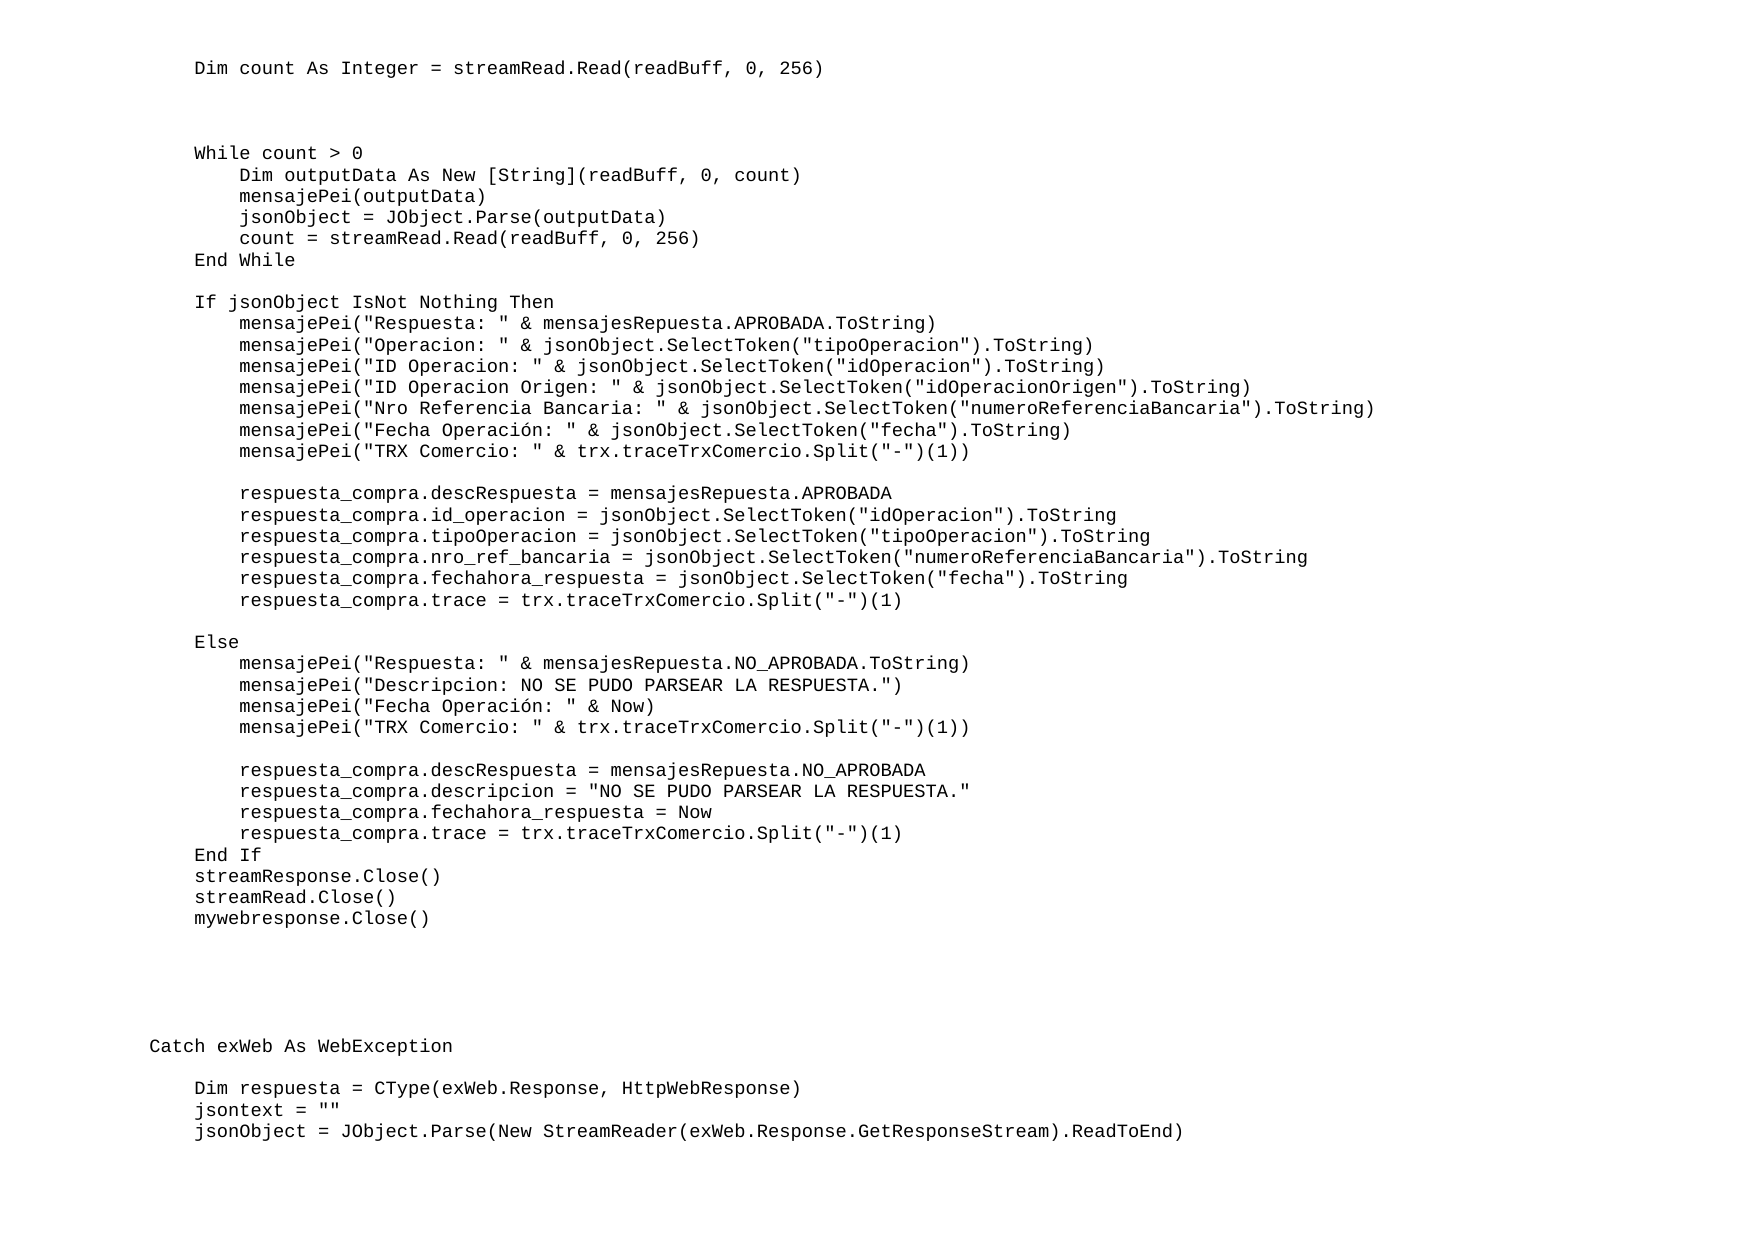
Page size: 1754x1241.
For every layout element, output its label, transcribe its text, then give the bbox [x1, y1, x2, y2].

text jsontext = "" [59, 1100, 1695, 1122]
text respuesta_compra.fechahora_respuesta = Now [59, 803, 1695, 824]
text respuesta_compra.fechahora_respuesta = jsonObject.SelectToken("fecha").ToString [59, 569, 1695, 590]
text mensajePei("Respuesta: " & mensajesRepuesta.NO_APROBADA.ToString) [59, 654, 1695, 675]
text End While [59, 250, 1695, 272]
text mensajePei("ID Operacion Origen: " & jsonObject.SelectToken("idOperacionOrigen").ToString) [59, 378, 1695, 399]
text mensajePei("TRX Comercio: " & trx.traceTrxComercio.Split("-")(1)) [59, 718, 1695, 739]
text mensajePei("ID Operacion: " & jsonObject.SelectToken("idOperacion").ToString) [59, 357, 1695, 378]
text jsonObject = JObject.Parse(outputData) [59, 208, 1695, 229]
text mywebresponse.Close() [59, 909, 1695, 930]
text respuesta_compra.tipoOperacion = jsonObject.SelectToken("tipoOperacion").ToString [59, 527, 1695, 548]
text mensajePei("Operacion: " & jsonObject.SelectToken("tipoOperacion").ToString) [59, 335, 1695, 357]
text mensajePei("Respuesta: " & mensajesRepuesta.APROBADA.ToString) [59, 314, 1695, 335]
text streamResponse.Close() [59, 867, 1695, 888]
text jsonObject = JObject.Parse(New StreamReader(exWeb.Response.GetResponseStream).ReadToEnd) [59, 1122, 1695, 1143]
text streamRead.Close() [59, 888, 1695, 909]
text respuesta_compra.trace = trx.traceTrxComercio.Split("-")(1) [59, 824, 1695, 845]
text respuesta_compra.id_operacion = jsonObject.SelectToken("idOperacion").ToString [59, 505, 1695, 527]
text End If [59, 845, 1695, 867]
text mensajePei("Nro Referencia Bancaria: " & jsonObject.SelectToken("numeroReferenciaBancaria").ToString) [59, 399, 1695, 420]
text respuesta_compra.descripcion = "NO SE PUDO PARSEAR LA RESPUESTA." [59, 782, 1695, 803]
text respuesta_compra.descRespuesta = mensajesRepuesta.APROBADA [59, 484, 1695, 505]
text Dim outputData As New [String](readBuff, 0, count) [59, 165, 1695, 187]
text Dim count As Integer = streamRead.Read(readBuff, 0, 256) [59, 59, 1695, 80]
text mensajePei("Fecha Operación: " & Now) [59, 697, 1695, 718]
text While count > 0 [59, 144, 1695, 165]
text respuesta_compra.descRespuesta = mensajesRepuesta.NO_APROBADA [59, 760, 1695, 782]
text mensajePei("Descripcion: NO SE PUDO PARSEAR LA RESPUESTA.") [59, 675, 1695, 697]
text Catch exWeb As WebException [59, 1037, 1695, 1058]
text mensajePei(outputData) [59, 187, 1695, 208]
text mensajePei("Fecha Operación: " & jsonObject.SelectToken("fecha").ToString) [59, 420, 1695, 442]
text mensajePei("TRX Comercio: " & trx.traceTrxComercio.Split("-")(1)) [59, 442, 1695, 463]
text respuesta_compra.trace = trx.traceTrxComercio.Split("-")(1) [59, 590, 1695, 612]
text Dim respuesta = CType(exWeb.Response, HttpWebResponse) [59, 1079, 1695, 1100]
text respuesta_compra.nro_ref_bancaria = jsonObject.SelectToken("numeroReferenciaBancaria").ToString [59, 548, 1695, 569]
text If jsonObject IsNot Nothing Then [59, 293, 1695, 314]
text Else [59, 633, 1695, 654]
text count = streamRead.Read(readBuff, 0, 256) [59, 229, 1695, 250]
